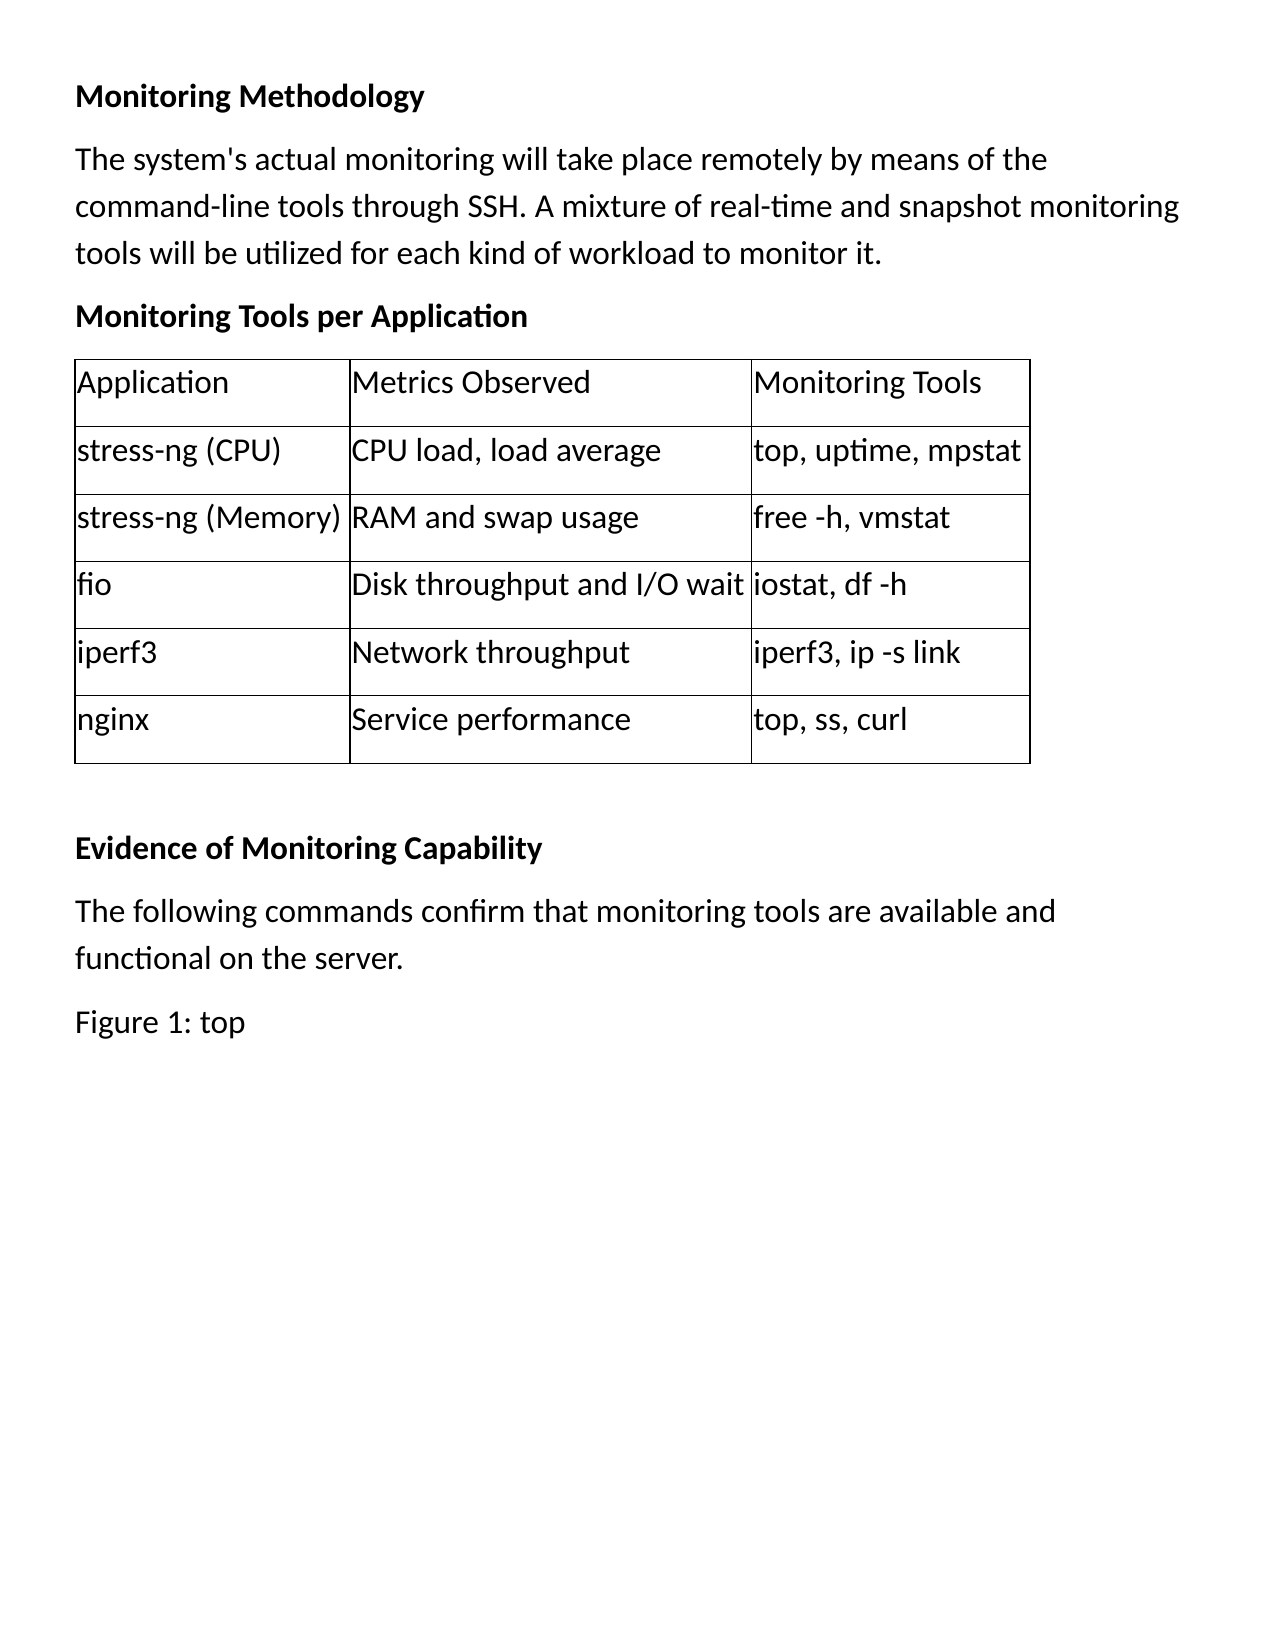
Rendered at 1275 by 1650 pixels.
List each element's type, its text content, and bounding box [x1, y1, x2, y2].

table_cell CPU load, load average [351, 427, 751, 493]
table_header Monitoring Tools [752, 360, 1029, 426]
table_cell iperf3 [76, 629, 349, 695]
table_cell fio [76, 562, 349, 628]
table_cell iperf3, ip -s link [752, 629, 1029, 695]
table_cell Service performance [351, 696, 751, 763]
table_cell iostat, df -h [752, 562, 1029, 628]
table_header Metrics Observed [351, 360, 751, 426]
table_header Application [76, 360, 349, 426]
text Monitoring Tools per Application [75, 295, 1200, 336]
text Monitoring Methodology [75, 75, 1200, 116]
table_cell nginx [76, 696, 349, 763]
table_cell stress-ng (CPU) [76, 427, 349, 493]
table_cell free -h, vmstat [752, 495, 1029, 561]
text Evidence of Monitoring Capability [75, 827, 1200, 868]
table_cell top, uptime, mpstat [752, 427, 1029, 493]
table_cell Disk throughput and I/O wait [351, 562, 751, 628]
table_cell stress-ng (Memory) [76, 495, 349, 561]
table_cell RAM and swap usage [351, 495, 751, 561]
table_cell Network throughput [351, 629, 751, 695]
text Figure 1: top [75, 1001, 1200, 1041]
text The following commands confirm that monitoring tools are available and functional on the server. [75, 891, 1200, 978]
text The system's actual monitoring will take place remotely by means of the command-line tools through SSH. A mixture of real-time and snapshot monitoring tools will be utilized for each kind of workload to monitor it. [75, 138, 1200, 273]
table_cell top, ss, curl [752, 696, 1029, 763]
